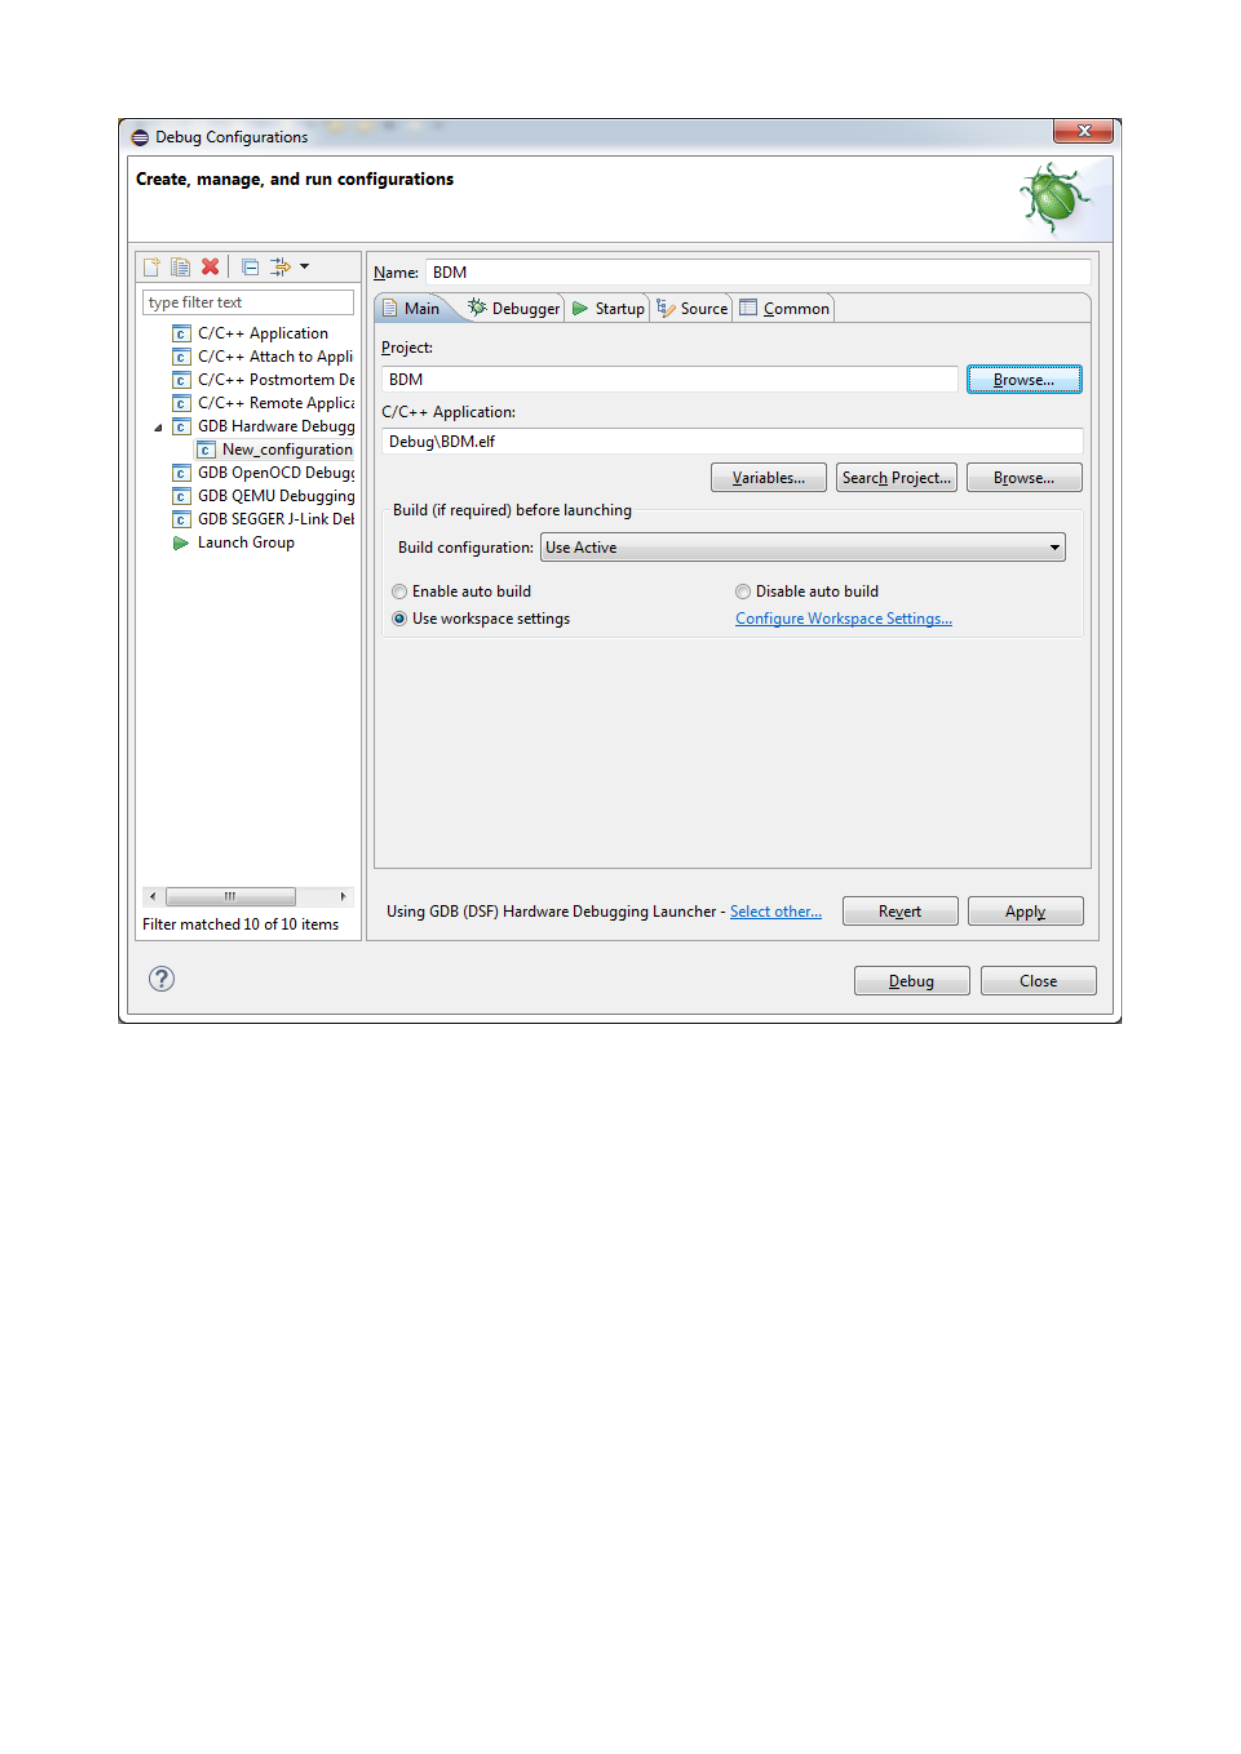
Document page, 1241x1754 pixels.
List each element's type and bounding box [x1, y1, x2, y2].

picture [118, 118, 1123, 1024]
